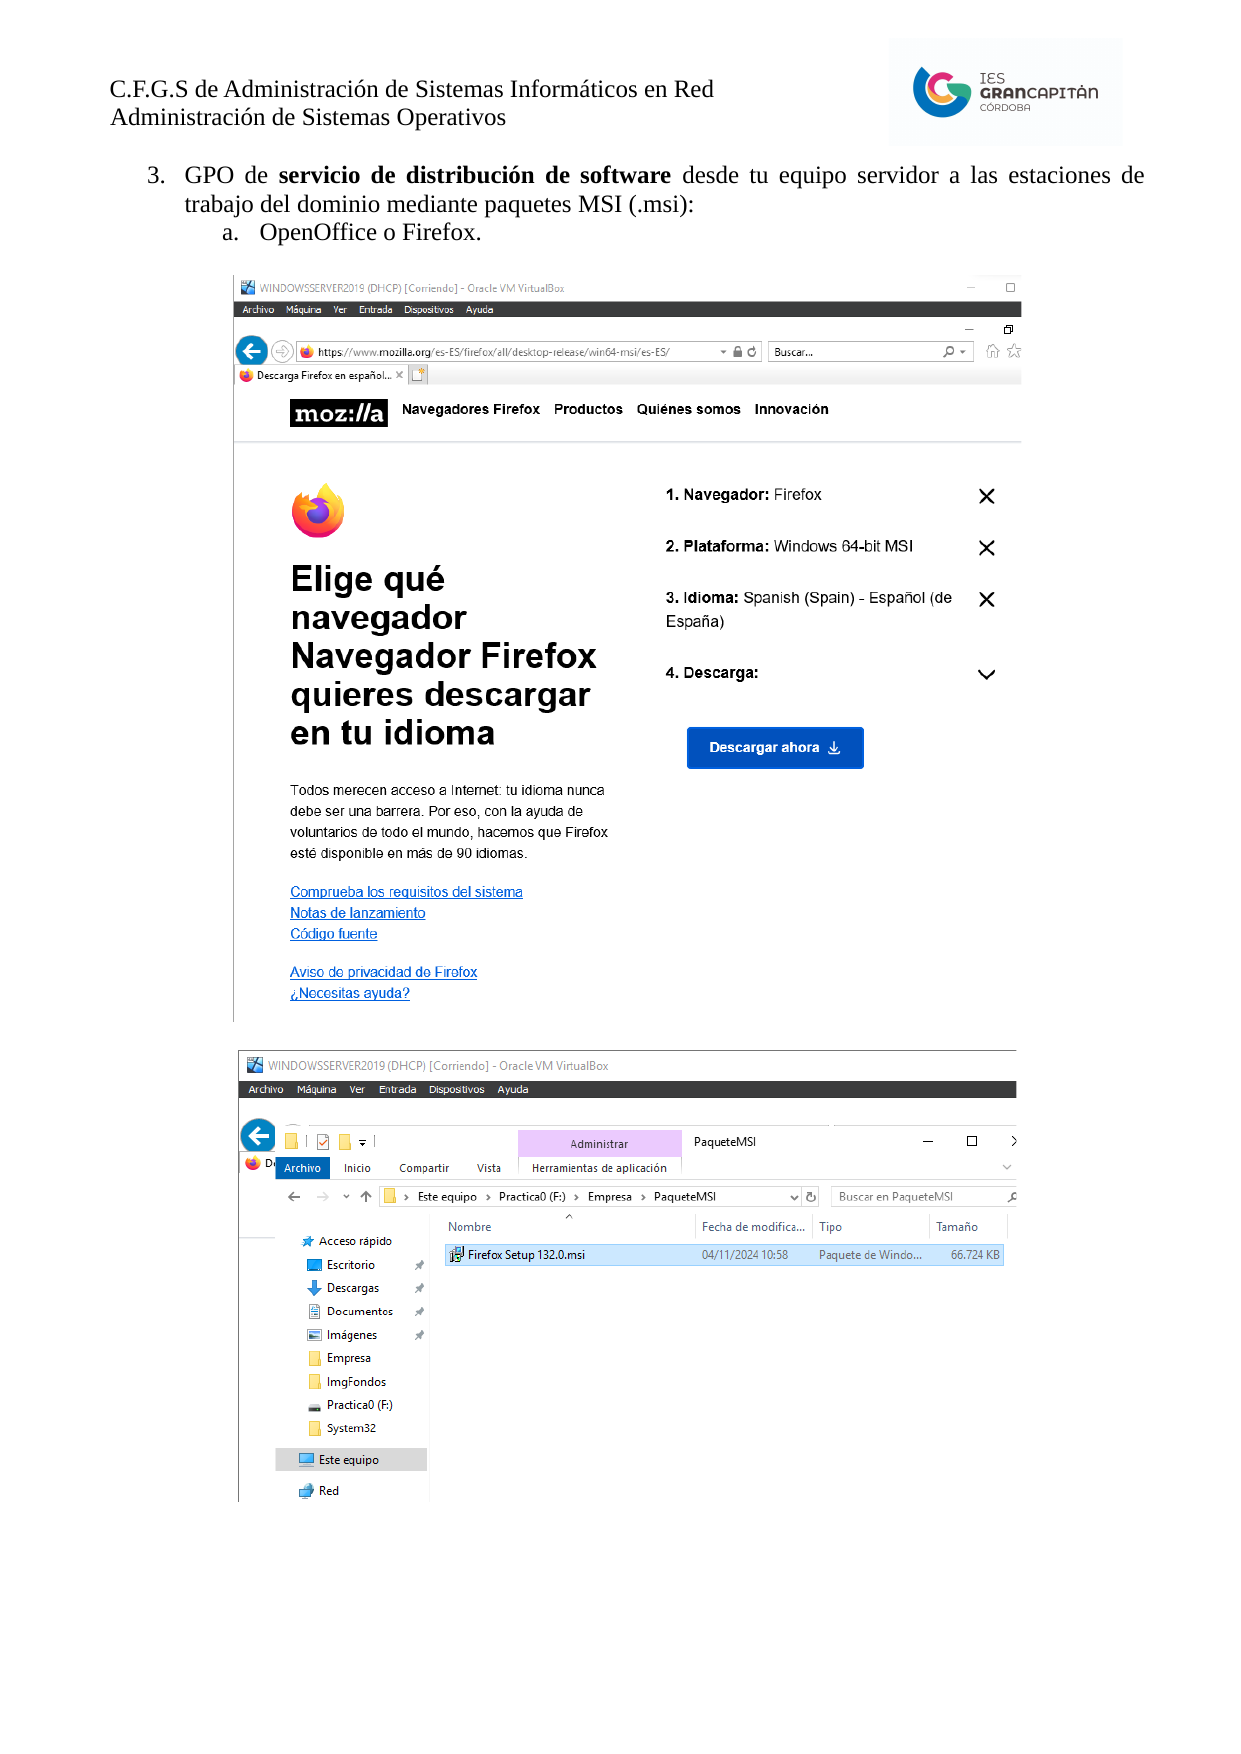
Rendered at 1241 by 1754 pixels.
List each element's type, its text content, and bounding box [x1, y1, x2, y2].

list OpenOffice o Firefox. [222, 217, 1145, 246]
list GPO de servicio de distribución de software desde tu equipo servidor a las estaciones de trabajo del dominio mediante paquetes MSI (.msi): [147, 160, 1145, 217]
